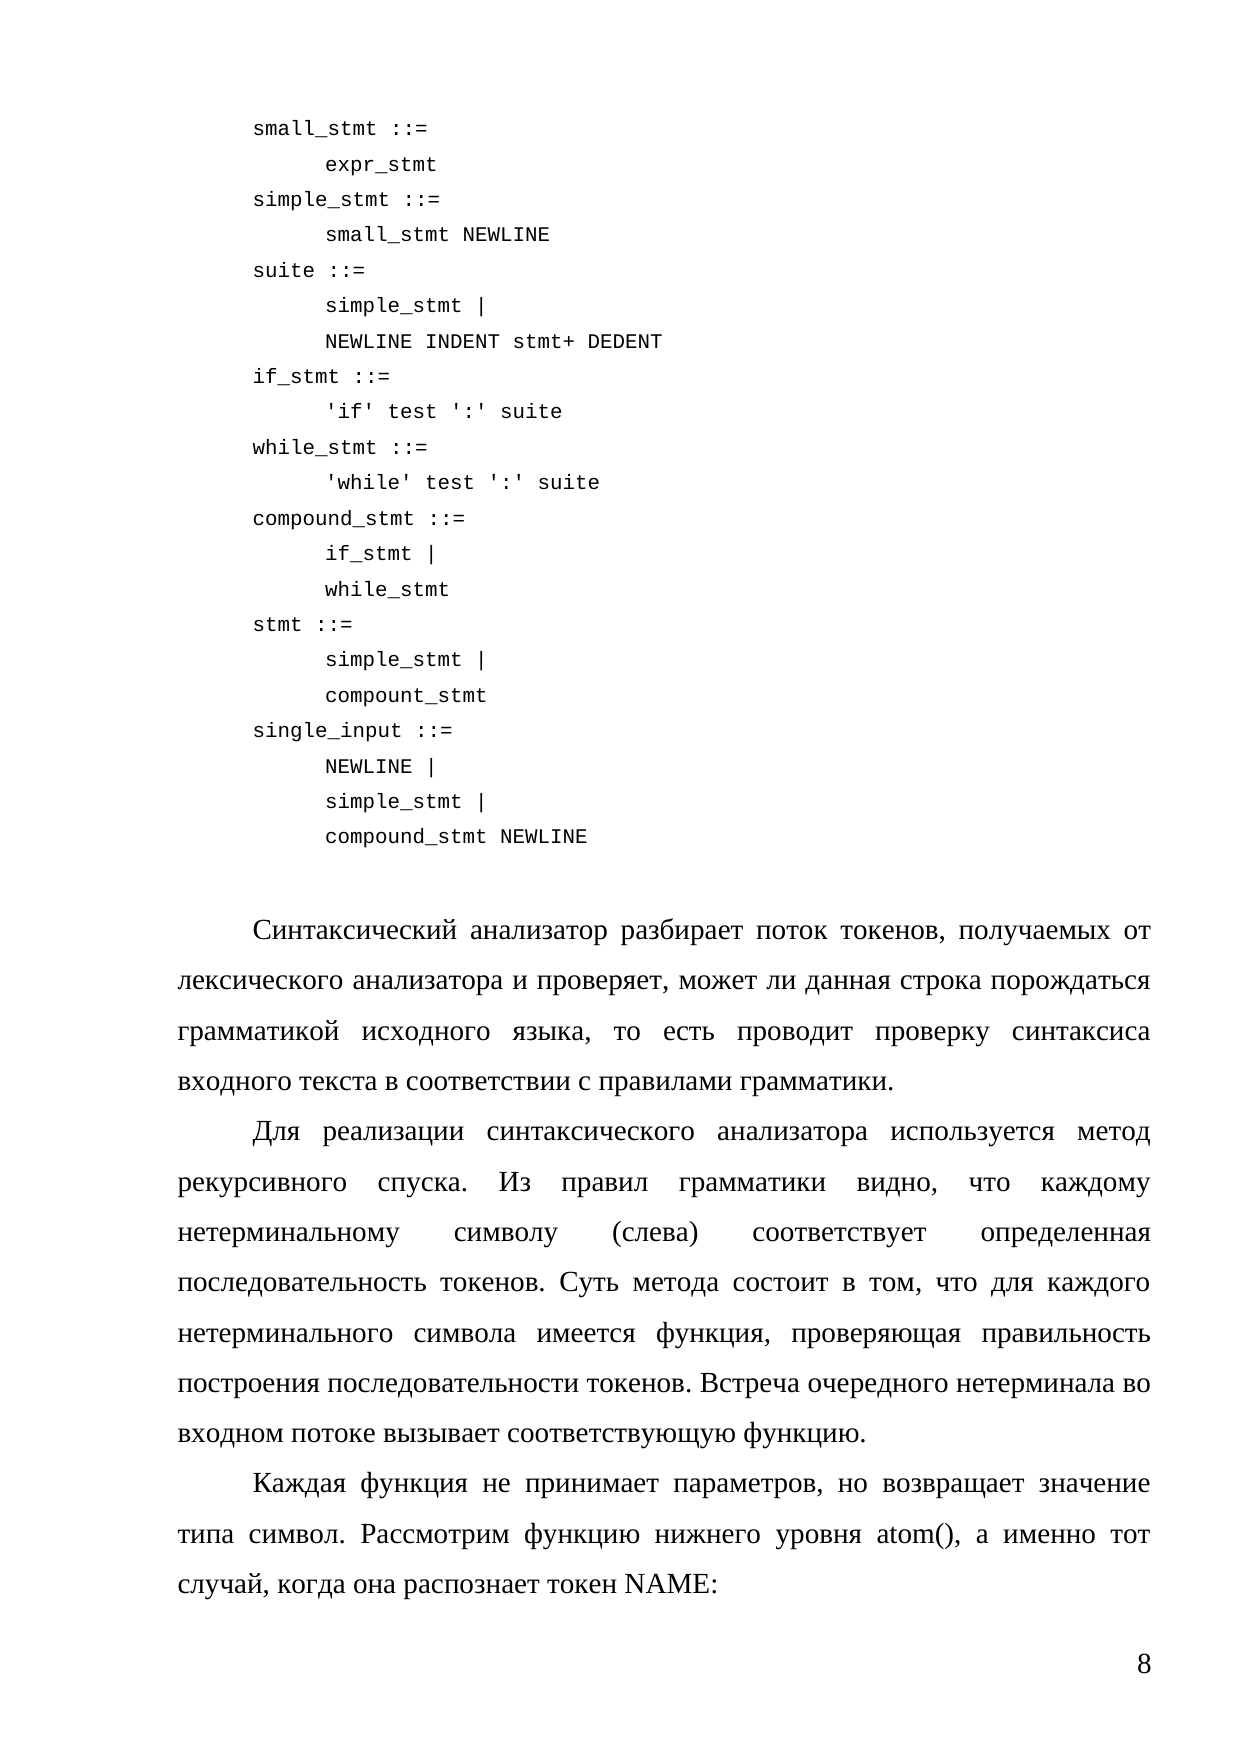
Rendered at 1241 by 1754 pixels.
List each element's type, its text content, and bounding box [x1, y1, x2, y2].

text 'while' test ':' suite [177, 472, 1152, 496]
text simple_stmt | [177, 295, 1152, 319]
text stmt ::= [177, 614, 1152, 638]
text if_stmt | [177, 543, 1152, 567]
text while_stmt [177, 578, 1152, 602]
text suite ::= [177, 260, 1152, 283]
text Синтаксический анализатор разбирает поток токенов, получаемых от лексического анализатора и проверяет, может ли данная строка порождаться грамматикой исходного языка, то есть проводит проверку синтаксиса входного текста в соответствии с правилами грамматики. [177, 912, 1152, 1097]
text NEWLINE | [177, 756, 1152, 779]
text expr_stmt [177, 153, 1152, 177]
text compount_stmt [177, 685, 1152, 708]
text simple_stmt | [177, 791, 1152, 815]
text small_stmt ::= [177, 118, 1152, 142]
text 'if' test ':' suite [177, 401, 1152, 425]
text if_stmt ::= [177, 366, 1152, 390]
text simple_stmt | [177, 649, 1152, 673]
text while_stmt ::= [177, 437, 1152, 461]
text compound_stmt ::= [177, 508, 1152, 531]
text Для реализации синтаксического анализатора используется метод рекурсивного спуска. Из правил грамматики видно, что каждому нетерминальному символу (слева) соответствует определенная последовательность токенов. Суть метода состоит в том, что для каждого нетерминального символа имеется функция, проверяющая правильность построения последовательности токенов. Встреча очередного нетерминала во входном потоке вызывает соответствующую функцию. [177, 1113, 1152, 1449]
text NEWLINE INDENT stmt+ DEDENT [177, 331, 1152, 354]
text Каждая функция не принимает параметров, но возвращает значение типа символ. Рассмотрим функцию нижнего уровня atom(), а именно тот случай, когда она распознает токен NAME: [177, 1466, 1152, 1600]
text compound_stmt NEWLINE [177, 826, 1152, 850]
text small_stmt NEWLINE [177, 224, 1152, 248]
text simple_stmt ::= [177, 189, 1152, 213]
text single_input ::= [177, 720, 1152, 744]
